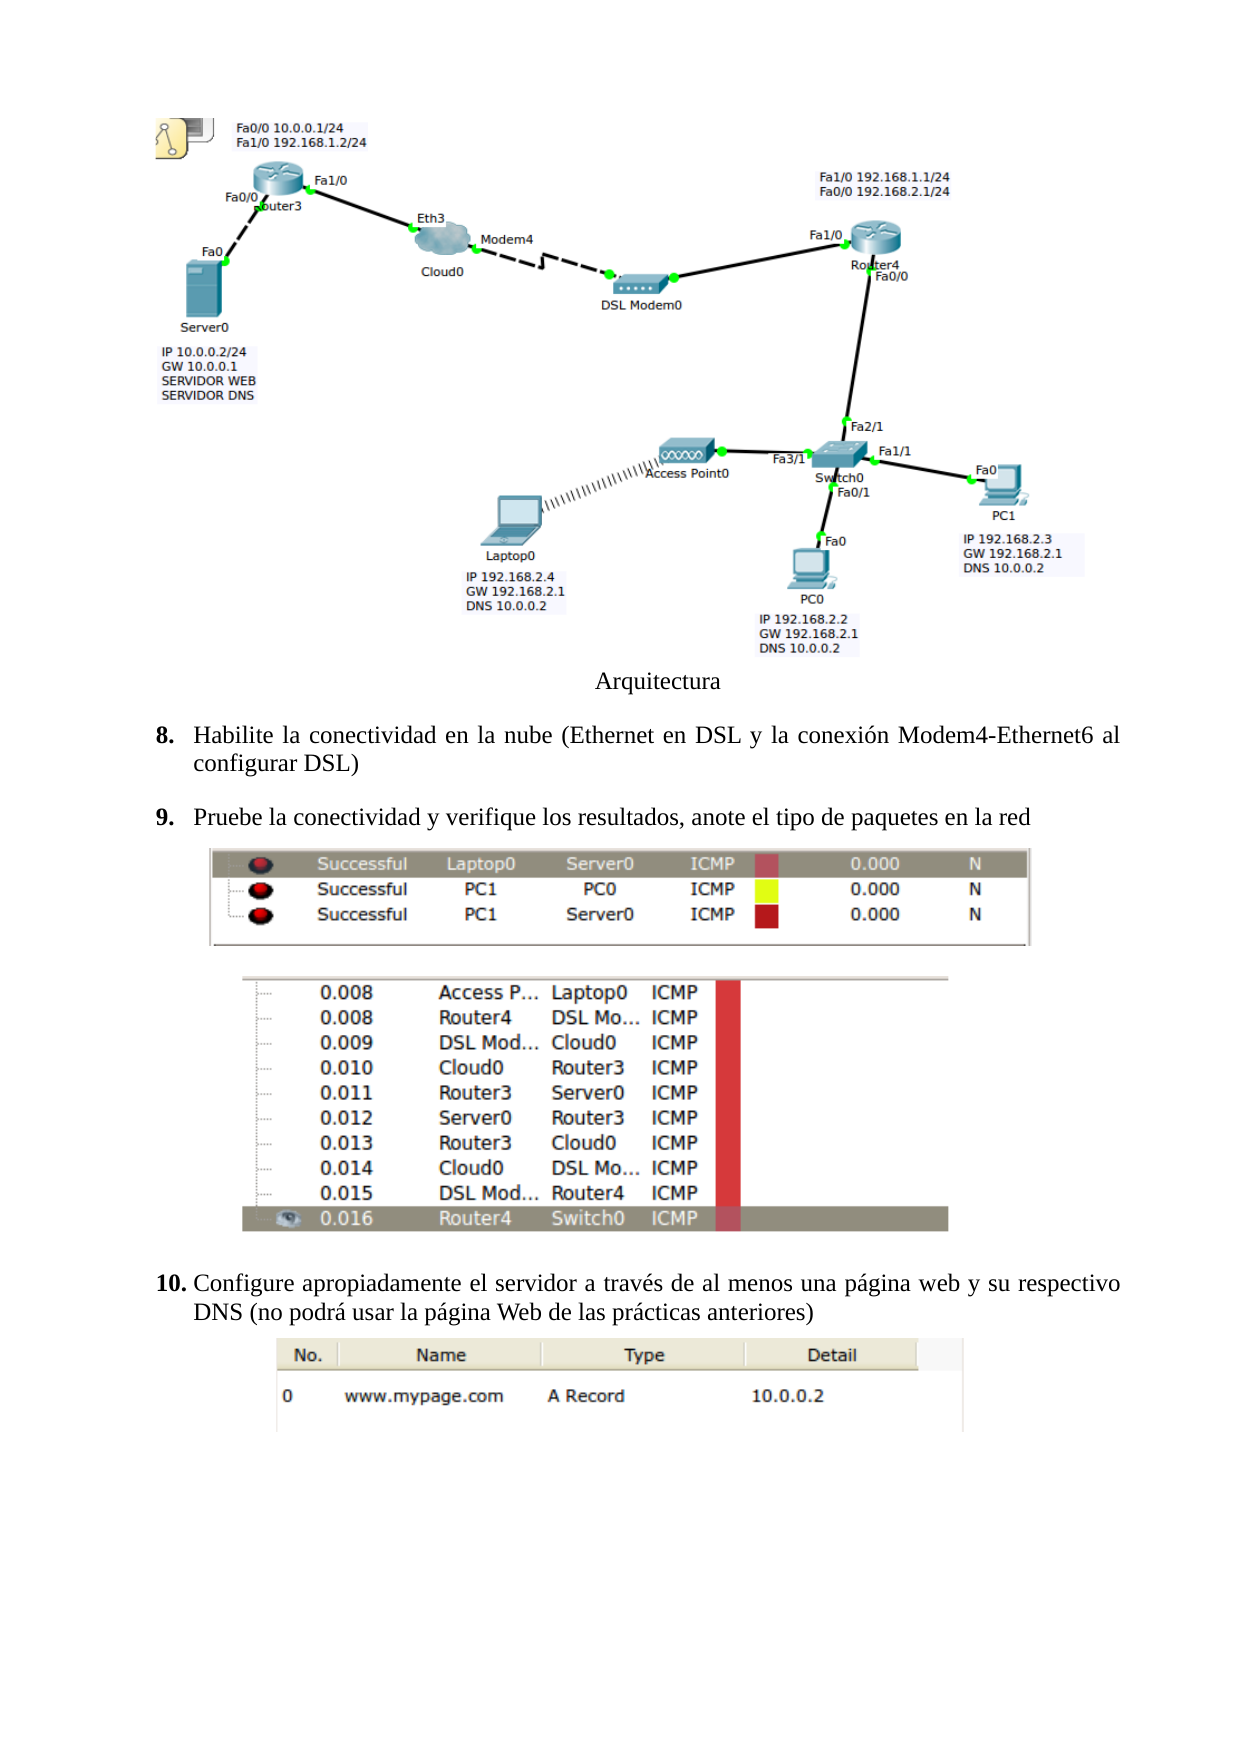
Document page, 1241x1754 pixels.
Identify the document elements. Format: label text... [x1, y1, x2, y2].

picture [276, 1338, 964, 1432]
picture [208, 848, 1032, 946]
list Configure apropiadamente el servidor a través de al menos una página web y su respectivo DNS (no podrá usar la página Web de las prácticas anteriores) [156, 1268, 1122, 1326]
list Arquitectura [193, 118, 1122, 695]
picture [242, 976, 949, 1241]
list Habilite la conectividad en la nube (Ethernet en DSL y la conexión Modem4-Ethernet6 al configurar DSL) [156, 720, 1122, 777]
list Pruebe la conectividad y verifique los resultados, anote el tipo de paquetes en la red [156, 802, 1122, 831]
picture [155, 118, 1085, 666]
